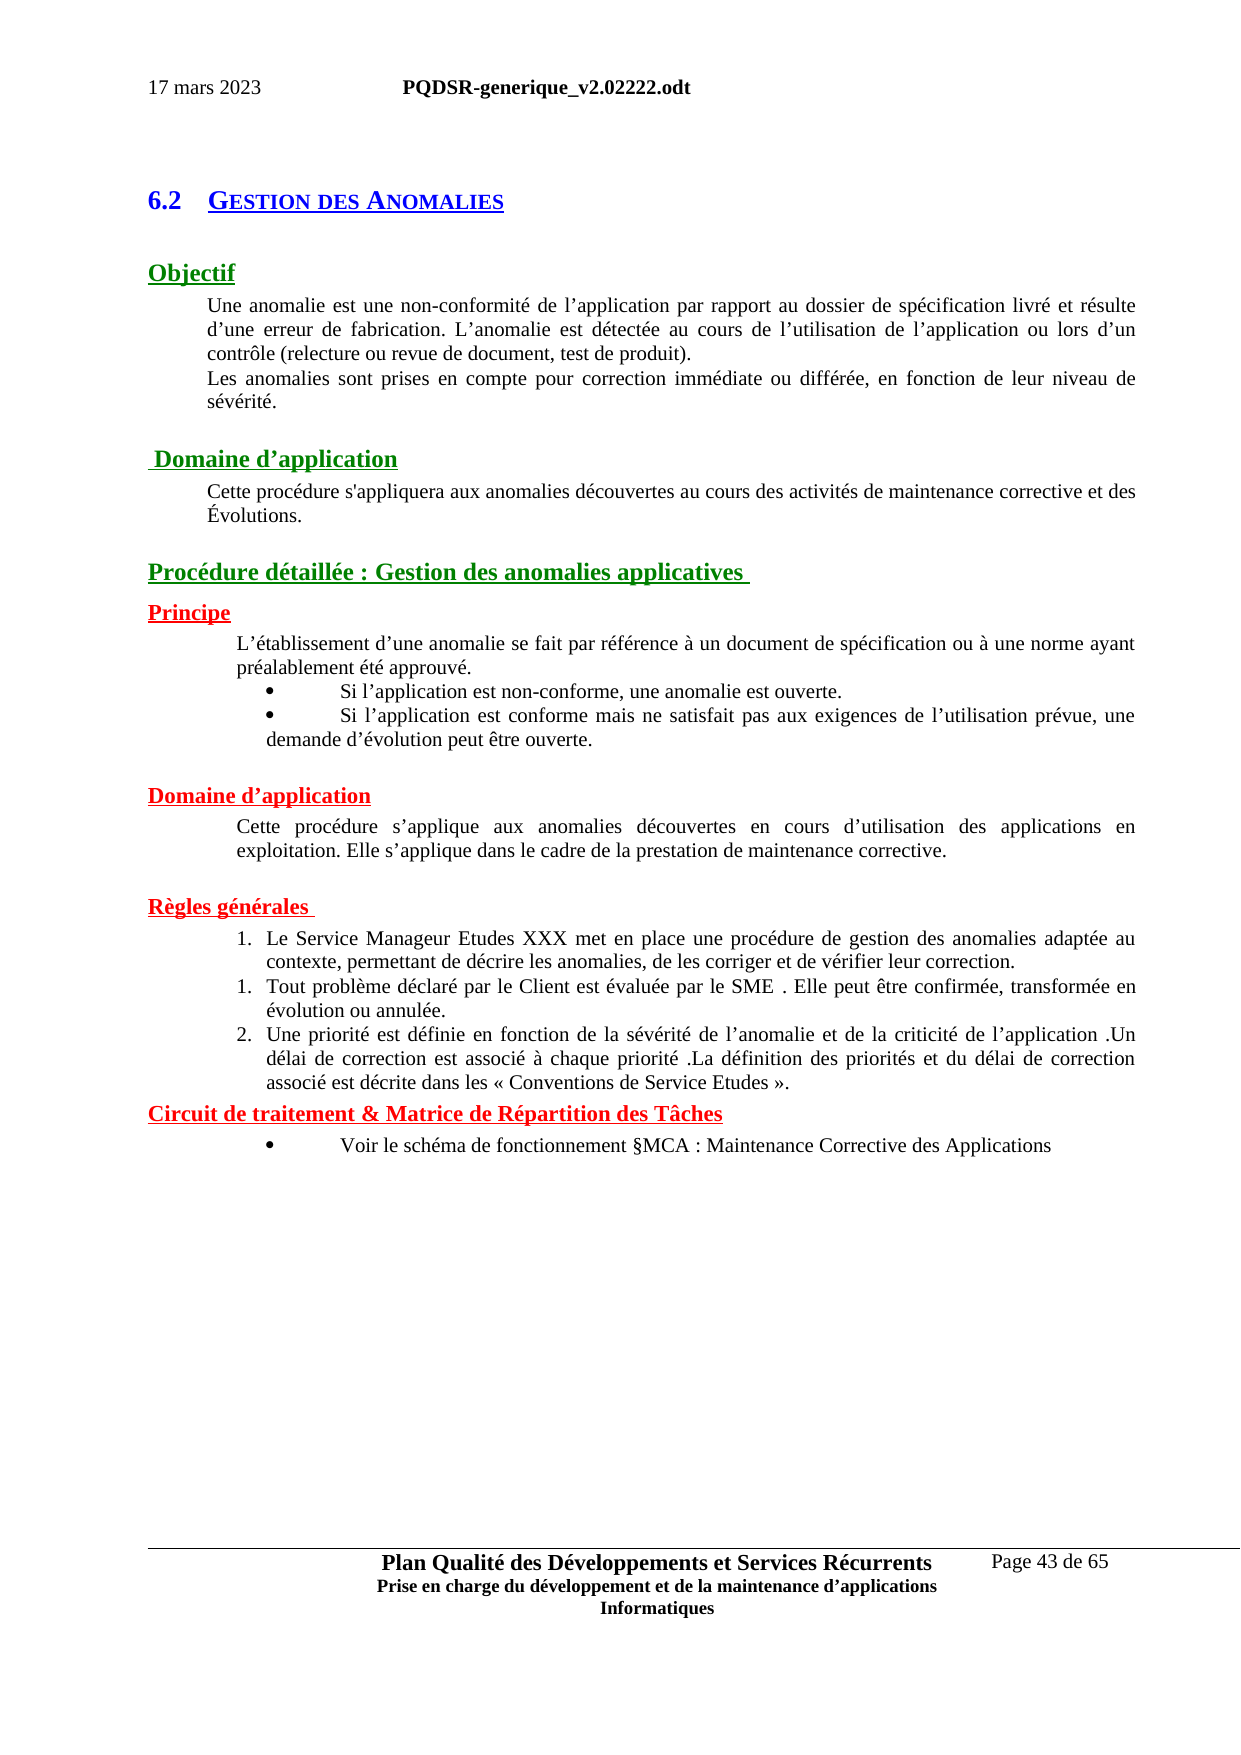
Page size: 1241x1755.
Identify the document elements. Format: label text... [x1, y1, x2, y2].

subtitle Domaine d’application [148, 444, 1137, 473]
subtitle Domaine d’application [148, 782, 1137, 808]
list Voir le schéma de fonctionnement §5.5.9 [266, 1133, 1137, 1157]
text Une anomalie est une non-conformité de l’application par rapport au dossier de spécification livré et résulte d’une erreur de fabrication. L’anomalie est détectée au cours de l’utilisation de l’application ou lors d’un contrôle (relecture ou revue de document, test de produit). [207, 293, 1137, 365]
subtitle Procédure détaillée : Gestion des anomalies applicatives [148, 557, 1137, 586]
list Si l’application est non-conforme, une anomalie est ouverte. [266, 679, 1137, 703]
text Cette procédure s'appliquera aux anomalies découvertes au cours des activités de maintenance corrective et des Évolutions. [207, 479, 1137, 527]
subtitle Circuit de traitement & Matrice de Répartition des Tâches [148, 1100, 1137, 1126]
list Si l’application est conforme mais ne satisfait pas aux exigences de l’utilisation prévue, une demande d’évolution peut être ouverte. [266, 703, 1137, 751]
list Une priorité est définie en fonction de la sévérité de l’anomalie et de la criticité de l’application .Un délai de correction est associé à chaque priorité .La définition des priorités et du délai de correction associé est décrite dans les « Conventions de Service Etudes ». [236, 1022, 1137, 1094]
text Les anomalies sont prises en compte pour correction immédiate ou différée, en fonction de leur niveau de sévérité. [207, 365, 1137, 413]
subtitle Règles générales [148, 893, 1137, 919]
text L’établissement d’une anomalie se fait par référence à un document de spécification ou à une norme ayant préalablement été approuvé. [236, 631, 1137, 679]
subtitle Principe [148, 598, 1137, 625]
list Le Service Manageur Etudes XXX met en place une procédure de gestion des anomalies adaptée au contexte, permettant de décrire les anomalies, de les corriger et de vérifier leur correction. [236, 925, 1137, 973]
list Tout problème déclaré par le Client est évaluée par le SME . Elle peut être confirmée, transformée en évolution ou annulée. [236, 973, 1137, 1022]
subtitle Gestion des Anomalies [148, 184, 1137, 215]
subtitle Objectif [148, 258, 1137, 287]
text Cette procédure s’applique aux anomalies découvertes en cours d’utilisation des applications en exploitation. Elle s’applique dans le cadre de la prestation de maintenance corrective. [236, 814, 1137, 862]
